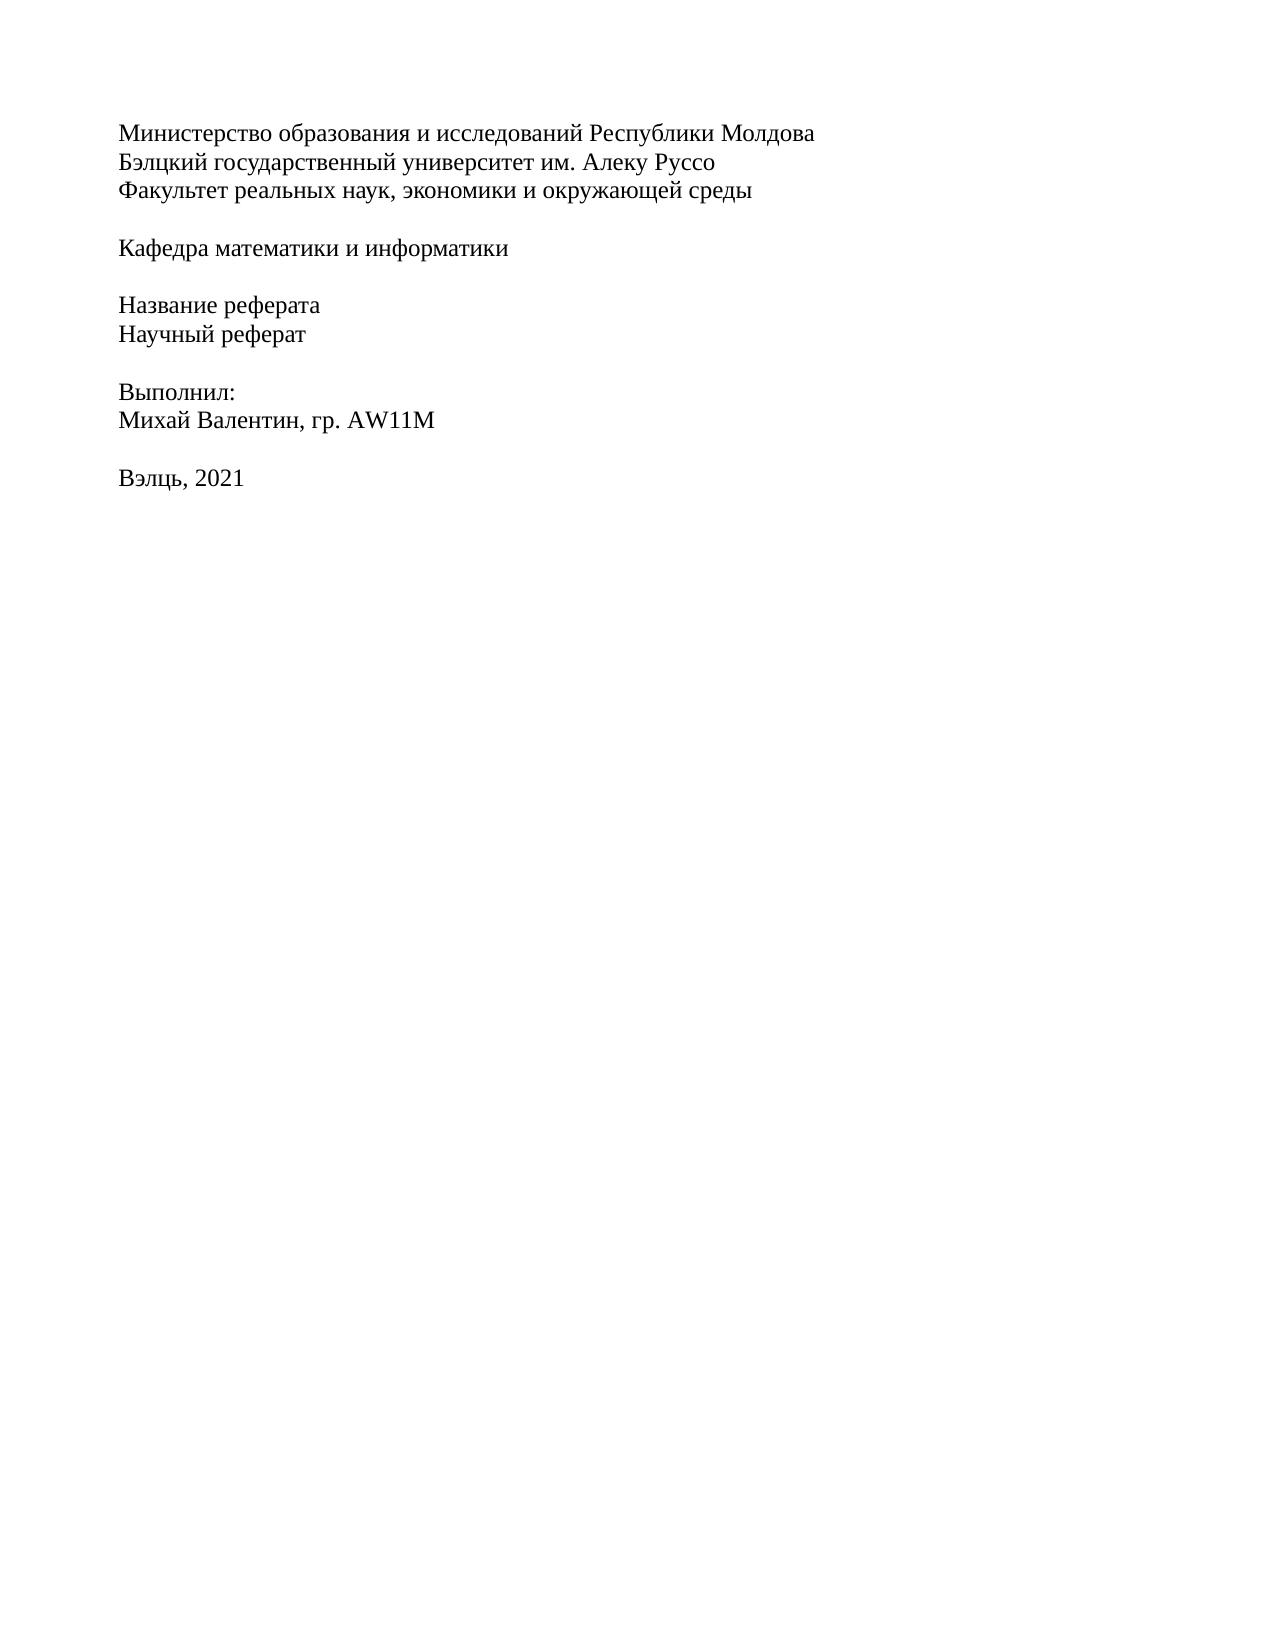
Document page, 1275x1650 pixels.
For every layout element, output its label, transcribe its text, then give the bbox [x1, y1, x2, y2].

text Научный реферат [118, 319, 1157, 348]
text Министерство образования и исследований Республики Молдова [118, 118, 1157, 147]
text Название реферата [118, 291, 1157, 319]
text Кафедра математики и информатики [118, 233, 1157, 262]
text Михай Валентин, гр. АW11M [118, 406, 1157, 434]
text Факультет реальных наук, экономики и окружающей среды [118, 176, 1157, 204]
text Bэлць, 2021 [118, 463, 1157, 492]
text Бэлцкий государственный университет им. Алеку Руссо [118, 147, 1157, 176]
text Выполнил: [118, 377, 1157, 406]
